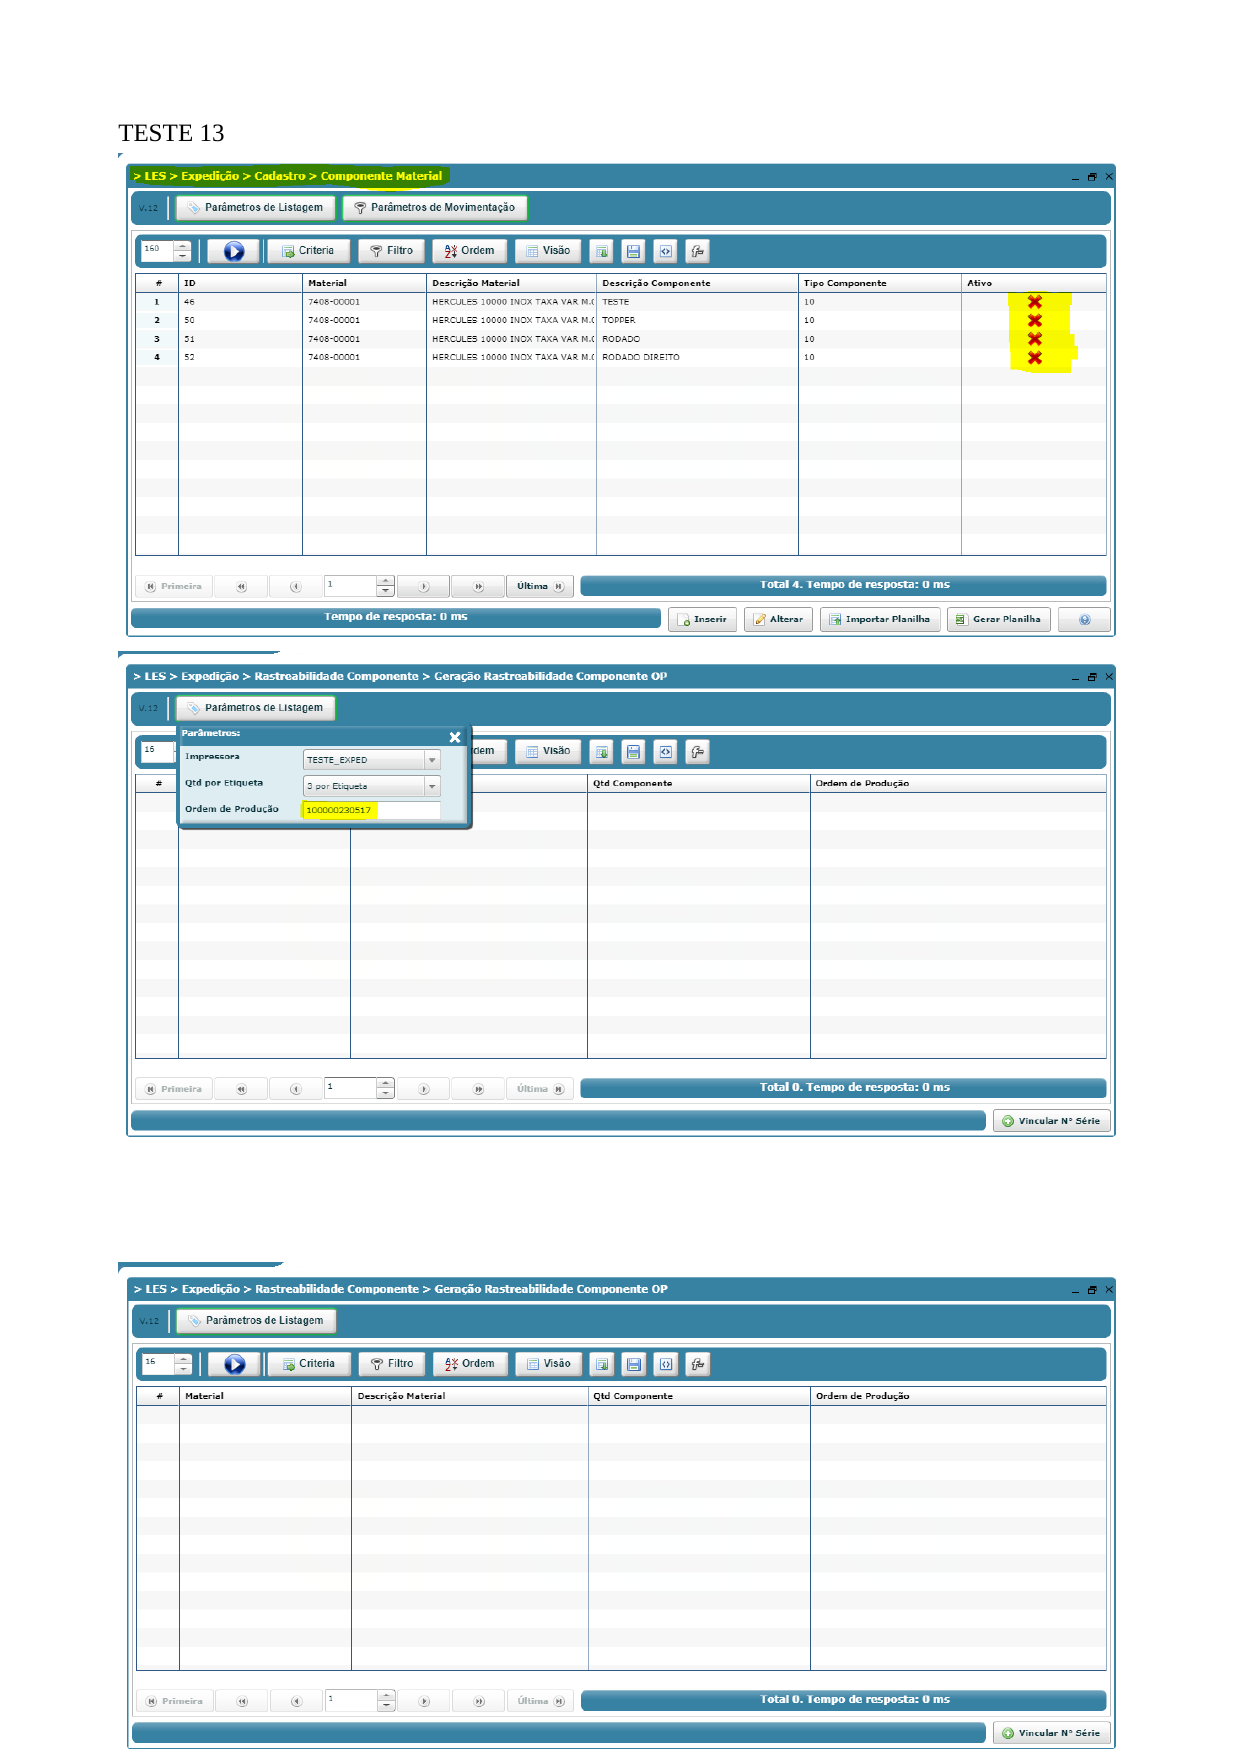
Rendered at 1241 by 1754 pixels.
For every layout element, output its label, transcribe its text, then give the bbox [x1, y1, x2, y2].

text TESTE 13 [118, 118, 1122, 147]
picture [118, 153, 1123, 641]
picture [118, 651, 1123, 1141]
picture [118, 1262, 1123, 1754]
